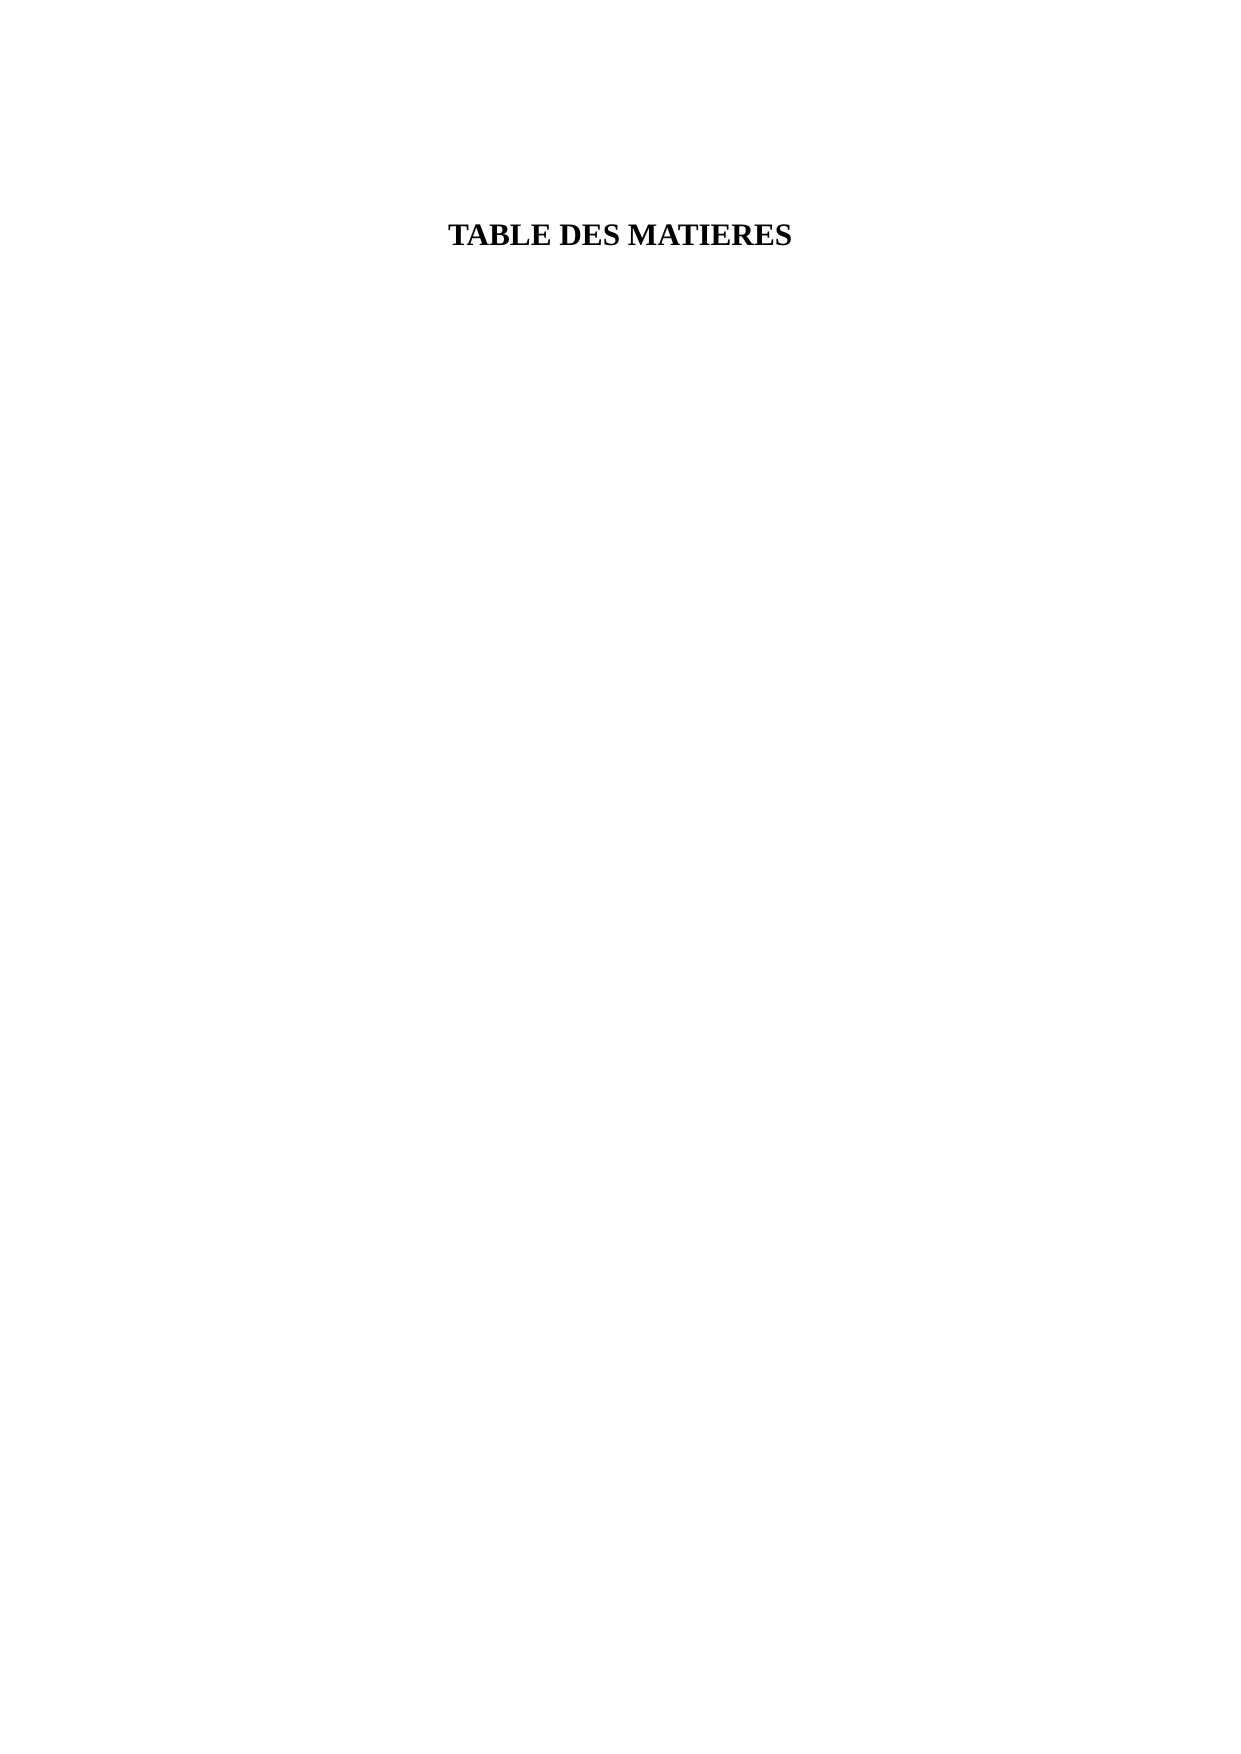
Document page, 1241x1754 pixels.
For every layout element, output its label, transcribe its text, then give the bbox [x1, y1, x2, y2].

text TABLE DES MATIERES [118, 216, 1122, 252]
